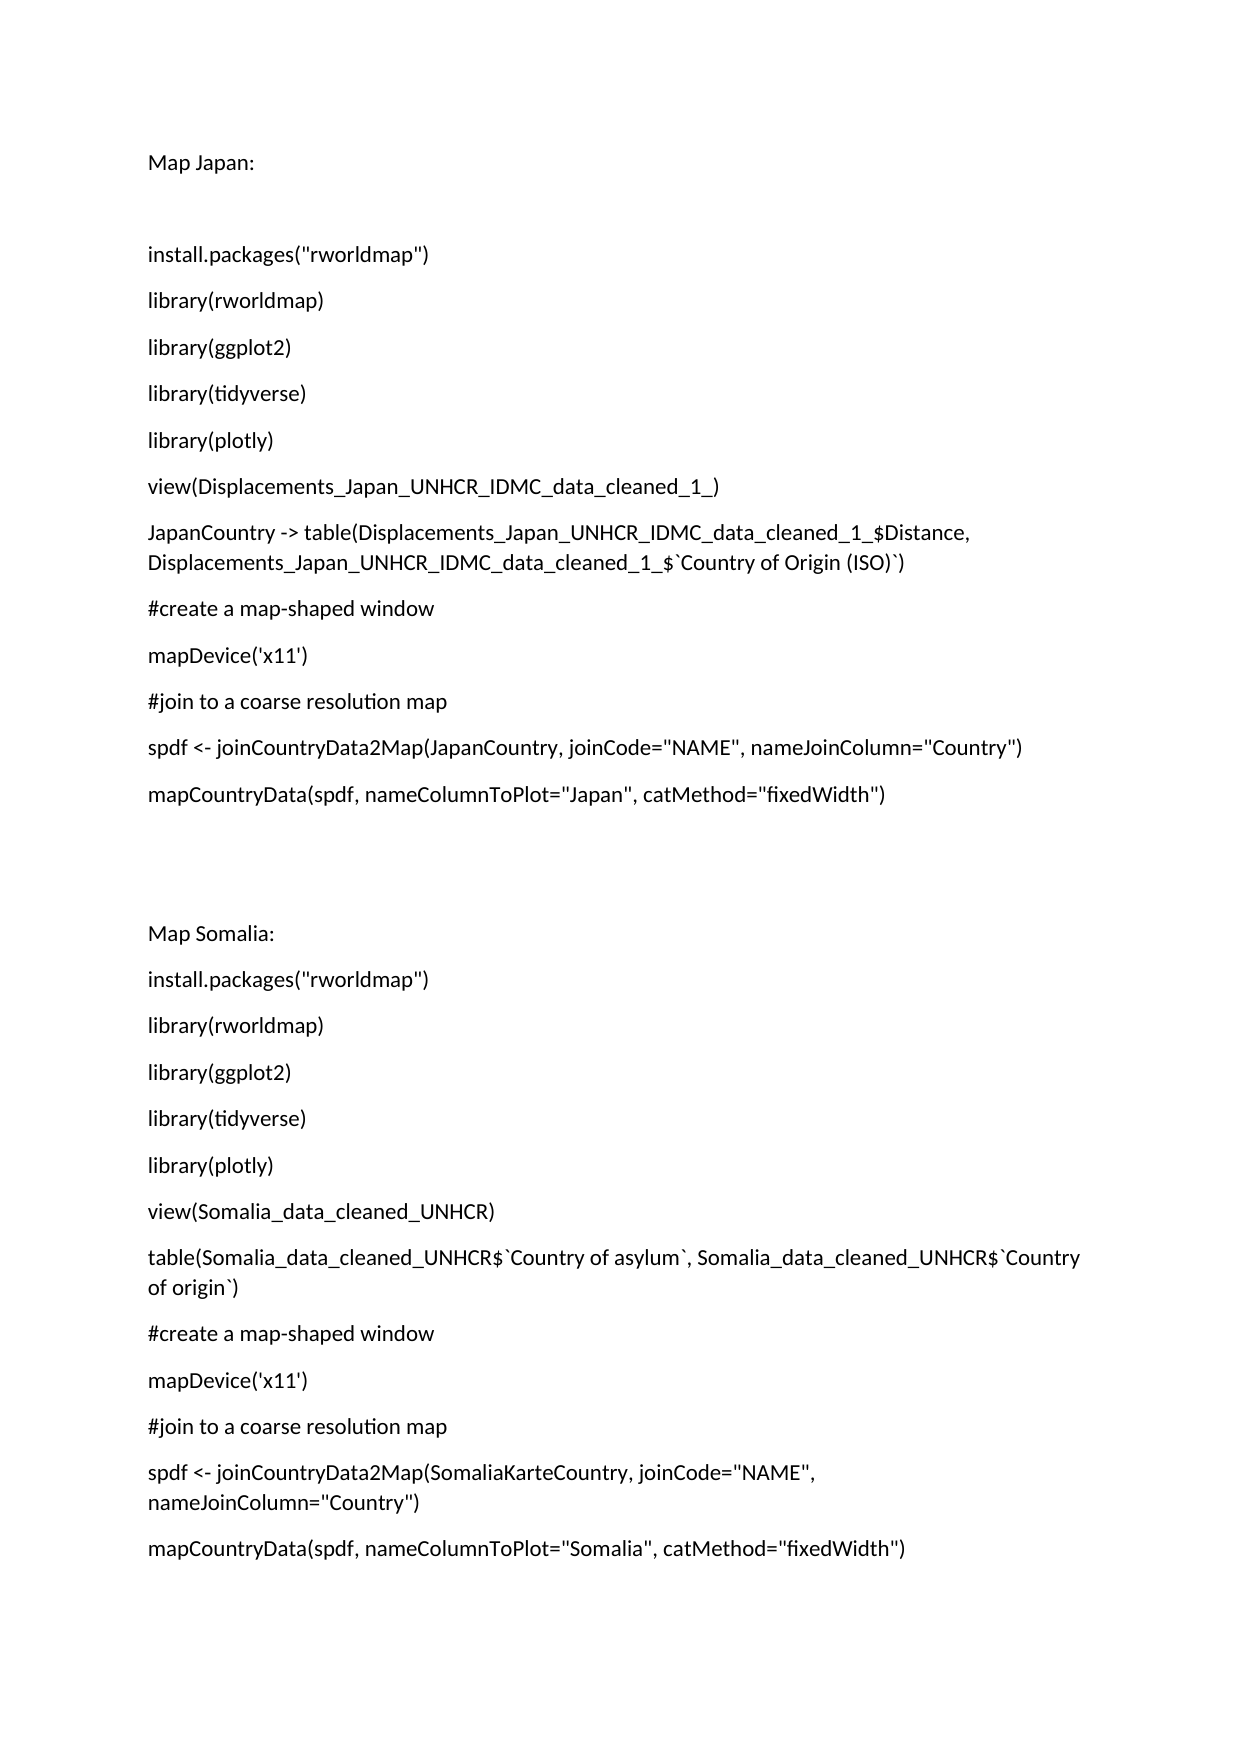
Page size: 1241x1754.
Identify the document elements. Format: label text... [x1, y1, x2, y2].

text mapDevice('x11') [148, 1366, 1093, 1394]
text #create a map-shaped window [148, 1319, 1093, 1347]
text table(Somalia_data_cleaned_UNHCR$`Country of asylum`, Somalia_data_cleaned_UNHCR$`Country of origin`) [148, 1243, 1093, 1301]
text library(rworldmap) [148, 287, 1093, 315]
text spdf <- joinCountryData2Map(JapanCountry, joinCode="NAME", nameJoinColumn="Country") [148, 733, 1093, 762]
text #create a map-shaped window [148, 594, 1093, 622]
text mapDevice('x11') [148, 641, 1093, 669]
text library(plotly) [148, 1151, 1093, 1179]
text #join to a coarse resolution map [148, 1412, 1093, 1440]
text Map Japan: [148, 148, 1093, 176]
text mapCountryData(spdf, nameColumnToPlot="Japan", catMethod="fixedWidth") [148, 780, 1093, 808]
text JapanCountry -> table(Displacements_Japan_UNHCR_IDMC_data_cleaned_1_$Distance, Displacements_Japan_UNHCR_IDMC_data_cleaned_1_$`Country of Origin (ISO)`) [148, 518, 1093, 576]
text #join to a coarse resolution map [148, 687, 1093, 715]
text library(tidyverse) [148, 1104, 1093, 1132]
text library(ggplot2) [148, 333, 1093, 361]
text view(Somalia_data_cleaned_UNHCR) [148, 1197, 1093, 1225]
text library(plotly) [148, 426, 1093, 454]
text mapCountryData(spdf, nameColumnToPlot="Somalia", catMethod="fixedWidth") [148, 1534, 1093, 1563]
text library(ggplot2) [148, 1058, 1093, 1086]
text install.packages("rworldmap") [148, 965, 1093, 993]
text Map Somalia: [148, 919, 1093, 947]
text spdf <- joinCountryData2Map(SomaliaKarteCountry, joinCode="NAME", nameJoinColumn="Country") [148, 1458, 1093, 1516]
text view(Displacements_Japan_UNHCR_IDMC_data_cleaned_1_) [148, 472, 1093, 500]
text library(rworldmap) [148, 1012, 1093, 1040]
text install.packages("rworldmap") [148, 240, 1093, 268]
text library(tidyverse) [148, 379, 1093, 407]
